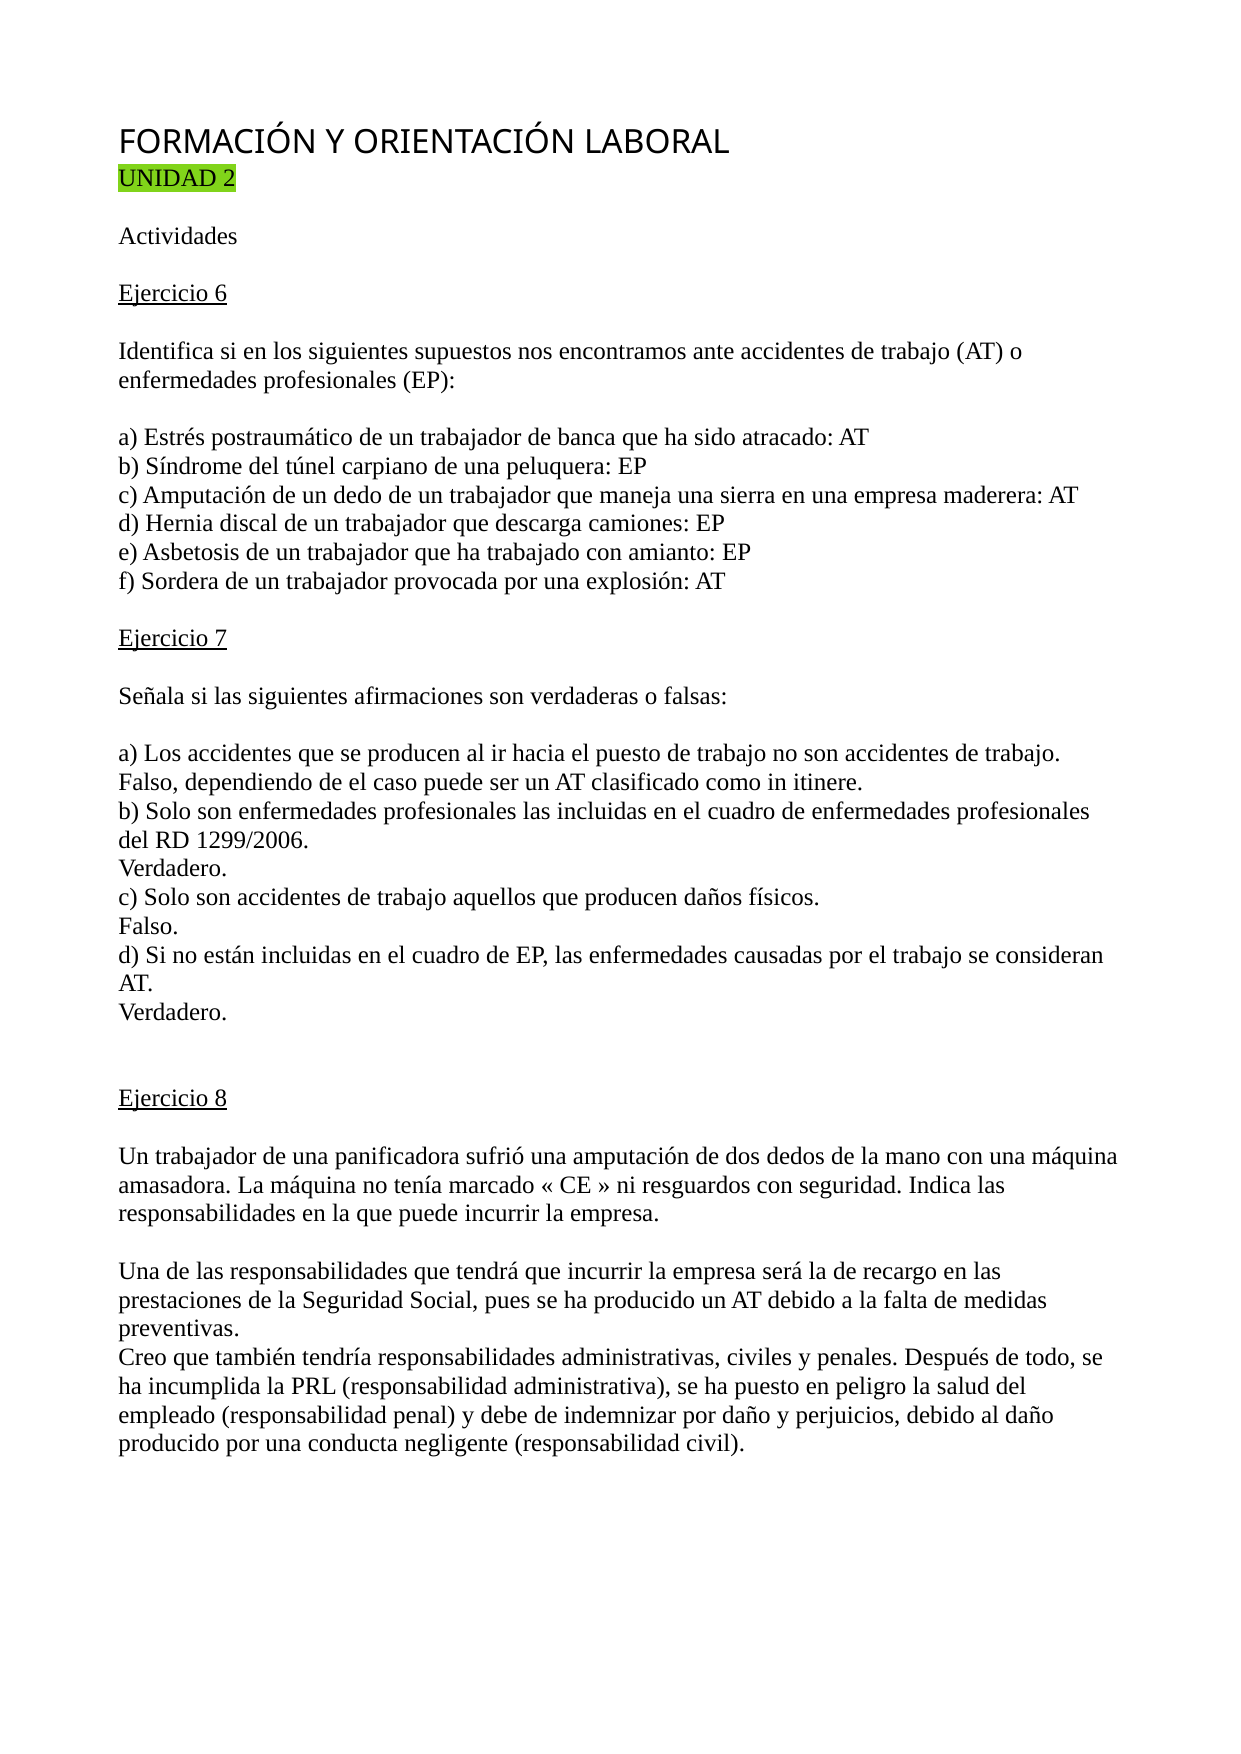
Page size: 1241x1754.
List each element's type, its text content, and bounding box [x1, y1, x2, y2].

text Ejercicio 7 [118, 623, 1122, 652]
text Identifica si en los siguientes supuestos nos encontramos ante accidentes de trabajo (AT) o enfermedades profesionales (EP): [118, 336, 1122, 393]
text Ejercicio 6 [118, 278, 1122, 307]
text d) Si no están incluidas en el cuadro de EP, las enfermedades causadas por el trabajo se consideran AT. [118, 940, 1122, 997]
text Un trabajador de una panificadora sufrió una amputación de dos dedos de la mano con una máquina amasadora. La máquina no tenía marcado « CE » ni resguardos con seguridad. Indica las responsabilidades en la que puede incurrir la empresa. [118, 1141, 1122, 1227]
text Ejercicio 8 [118, 1083, 1122, 1112]
text Una de las responsabilidades que tendrá que incurrir la empresa será la de recargo en las prestaciones de la Seguridad Social, pues se ha producido un AT debido a la falta de medidas preventivas. [118, 1256, 1122, 1342]
text d) Hernia discal de un trabajador que descarga camiones: EP [118, 508, 1122, 537]
text UNIDAD 2 [118, 163, 1122, 192]
text Falso. [118, 911, 1122, 940]
text c) Solo son accidentes de trabajo aquellos que producen daños físicos. [118, 882, 1122, 911]
text f) Sordera de un trabajador provocada por una explosión: AT [118, 566, 1122, 595]
text b) Solo son enfermedades profesionales las incluidas en el cuadro de enfermedades profesionales del RD 1299/2006. [118, 796, 1122, 853]
text b) Síndrome del túnel carpiano de una peluquera: EP [118, 451, 1122, 480]
text FORMACIÓN Y ORIENTACIÓN LABORAL [118, 118, 1122, 163]
text Creo que también tendría responsabilidades administrativas, civiles y penales. Después de todo, se ha incumplida la PRL (responsabilidad administrativa), se ha puesto en peligro la salud del empleado (responsabilidad penal) y debe de indemnizar por daño y perjuicios, debido al daño producido por una conducta negligente (responsabilidad civil). [118, 1342, 1122, 1457]
text Verdadero. [118, 853, 1122, 882]
text Verdadero. [118, 997, 1122, 1026]
text Señala si las siguientes afirmaciones son verdaderas o falsas: [118, 681, 1122, 710]
text a) Los accidentes que se producen al ir hacia el puesto de trabajo no son accidentes de trabajo. [118, 738, 1122, 767]
text a) Estrés postraumático de un trabajador de banca que ha sido atracado: AT [118, 422, 1122, 451]
text Actividades [118, 221, 1122, 250]
text c) Amputación de un dedo de un trabajador que maneja una sierra en una empresa maderera: AT [118, 480, 1122, 508]
text e) Asbetosis de un trabajador que ha trabajado con amianto: EP [118, 537, 1122, 566]
text Falso, dependiendo de el caso puede ser un AT clasificado como in itinere. [118, 767, 1122, 796]
